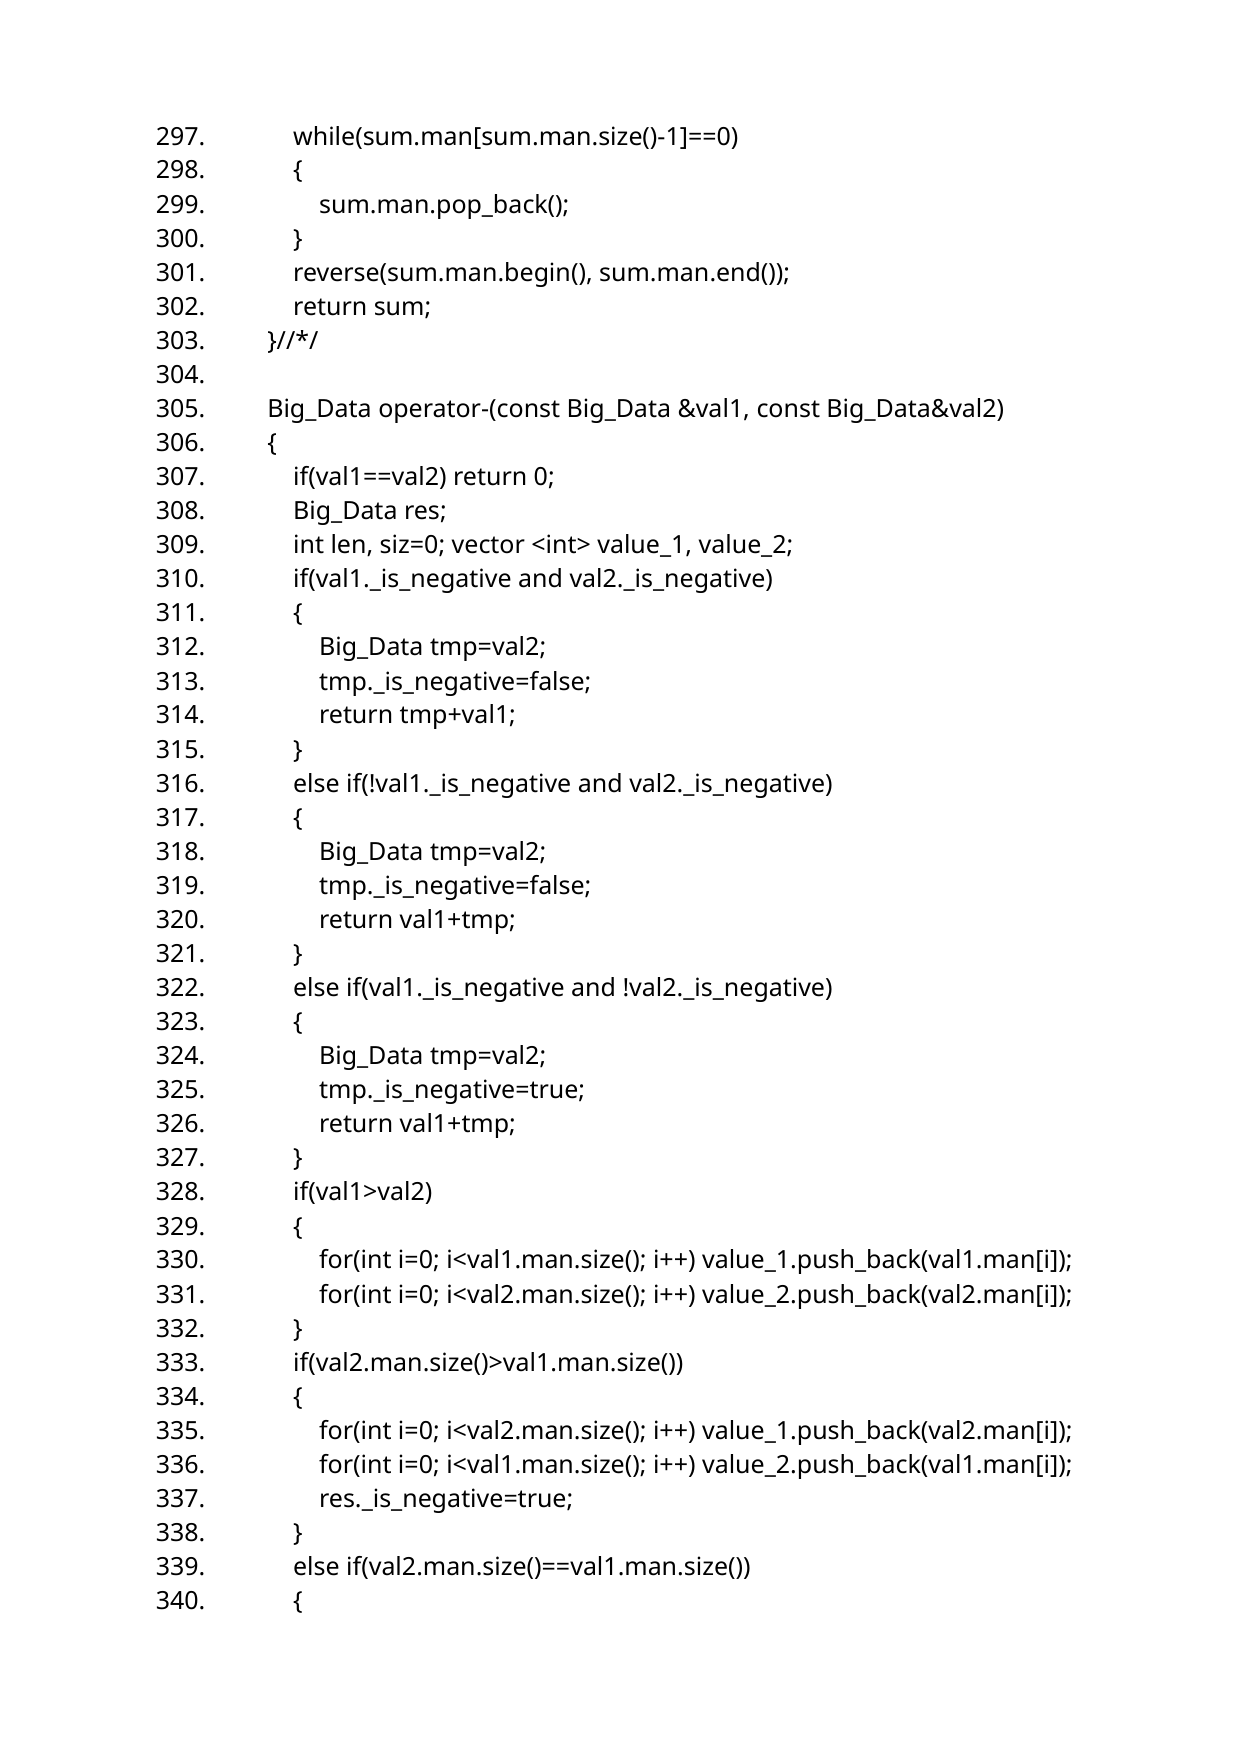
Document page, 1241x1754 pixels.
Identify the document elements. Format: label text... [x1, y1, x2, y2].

list } [156, 1515, 1122, 1549]
list } [156, 1140, 1122, 1174]
list } [156, 220, 1122, 254]
list tmp._is_negative=false; [156, 663, 1122, 697]
list for(int i=0; i<val2.man.size(); i++) value_2.push_back(val2.man[i]); [156, 1276, 1122, 1310]
list { [156, 595, 1122, 629]
list for(int i=0; i<val1.man.size(); i++) value_1.push_back(val1.man[i]); [156, 1242, 1122, 1276]
list Big_Data tmp=val2; [156, 1038, 1122, 1072]
list } [156, 731, 1122, 765]
list { [156, 425, 1122, 459]
list } [156, 1310, 1122, 1344]
list { [156, 1378, 1122, 1412]
list for(int i=0; i<val1.man.size(); i++) value_2.push_back(val1.man[i]); [156, 1447, 1122, 1481]
list Big_Data tmp=val2; [156, 833, 1122, 867]
list return sum; [156, 288, 1122, 322]
list Big_Data res; [156, 493, 1122, 527]
list return val1+tmp; [156, 902, 1122, 936]
list else if(val1._is_negative and !val2._is_negative) [156, 970, 1122, 1004]
list return tmp+val1; [156, 697, 1122, 731]
list if(val1>val2) [156, 1174, 1122, 1208]
list { [156, 1208, 1122, 1242]
list if(val1==val2) return 0; [156, 459, 1122, 493]
list { [156, 799, 1122, 833]
list return val1+tmp; [156, 1106, 1122, 1140]
list if(val2.man.size()>val1.man.size()) [156, 1344, 1122, 1378]
list } [156, 936, 1122, 970]
list else if(val2.man.size()==val1.man.size()) [156, 1549, 1122, 1583]
list }//*/ [156, 322, 1122, 357]
list sum.man.pop_back(); [156, 186, 1122, 220]
list tmp._is_negative=true; [156, 1072, 1122, 1106]
list Big_Data tmp=val2; [156, 629, 1122, 663]
list reverse(sum.man.begin(), sum.man.end()); [156, 254, 1122, 288]
list while(sum.man[sum.man.size()-1]==0) [156, 118, 1122, 152]
list { [156, 1583, 1122, 1617]
list { [156, 1004, 1122, 1038]
list res._is_negative=true; [156, 1481, 1122, 1515]
list tmp._is_negative=false; [156, 867, 1122, 902]
list if(val1._is_negative and val2._is_negative) [156, 561, 1122, 595]
list int len, siz=0; vector <int> value_1, value_2; [156, 527, 1122, 561]
list Big_Data operator-(const Big_Data &val1, const Big_Data&val2) [156, 391, 1122, 425]
list else if(!val1._is_negative and val2._is_negative) [156, 765, 1122, 799]
list { [156, 152, 1122, 186]
list for(int i=0; i<val2.man.size(); i++) value_1.push_back(val2.man[i]); [156, 1412, 1122, 1447]
